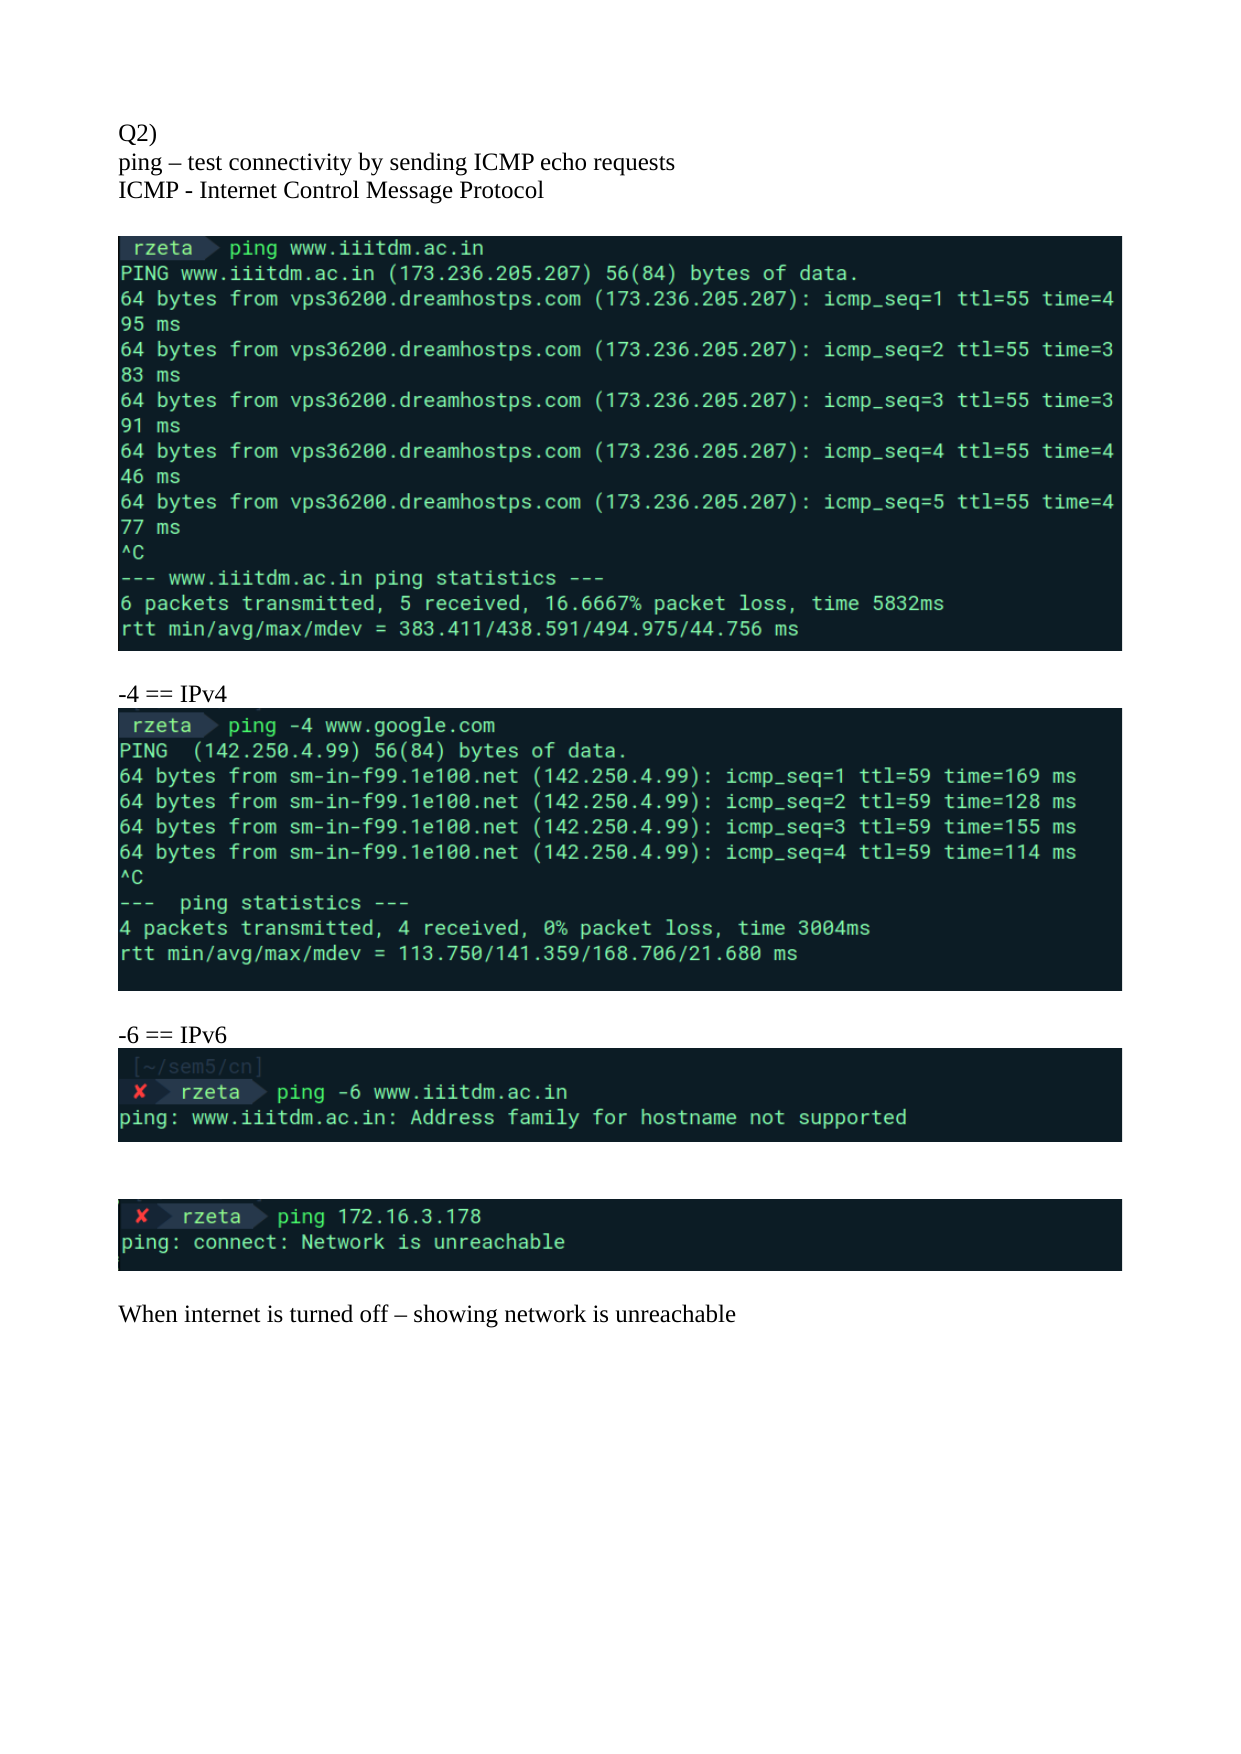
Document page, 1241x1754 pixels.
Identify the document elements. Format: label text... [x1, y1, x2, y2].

picture [118, 708, 1123, 991]
text -6 == IPv6 [118, 991, 1122, 1048]
picture [118, 1199, 1123, 1271]
picture [118, 236, 1123, 651]
text Q2) [118, 118, 1122, 147]
text ICMP - Internet Control Message Protocol [118, 176, 1122, 236]
text -4 == IPv4 [118, 651, 1122, 708]
text When internet is turned off – showing network is unreachable [118, 1299, 1122, 1328]
text ping – test connectivity by sending ICMP echo requests [118, 147, 1122, 176]
picture [118, 1048, 1123, 1142]
